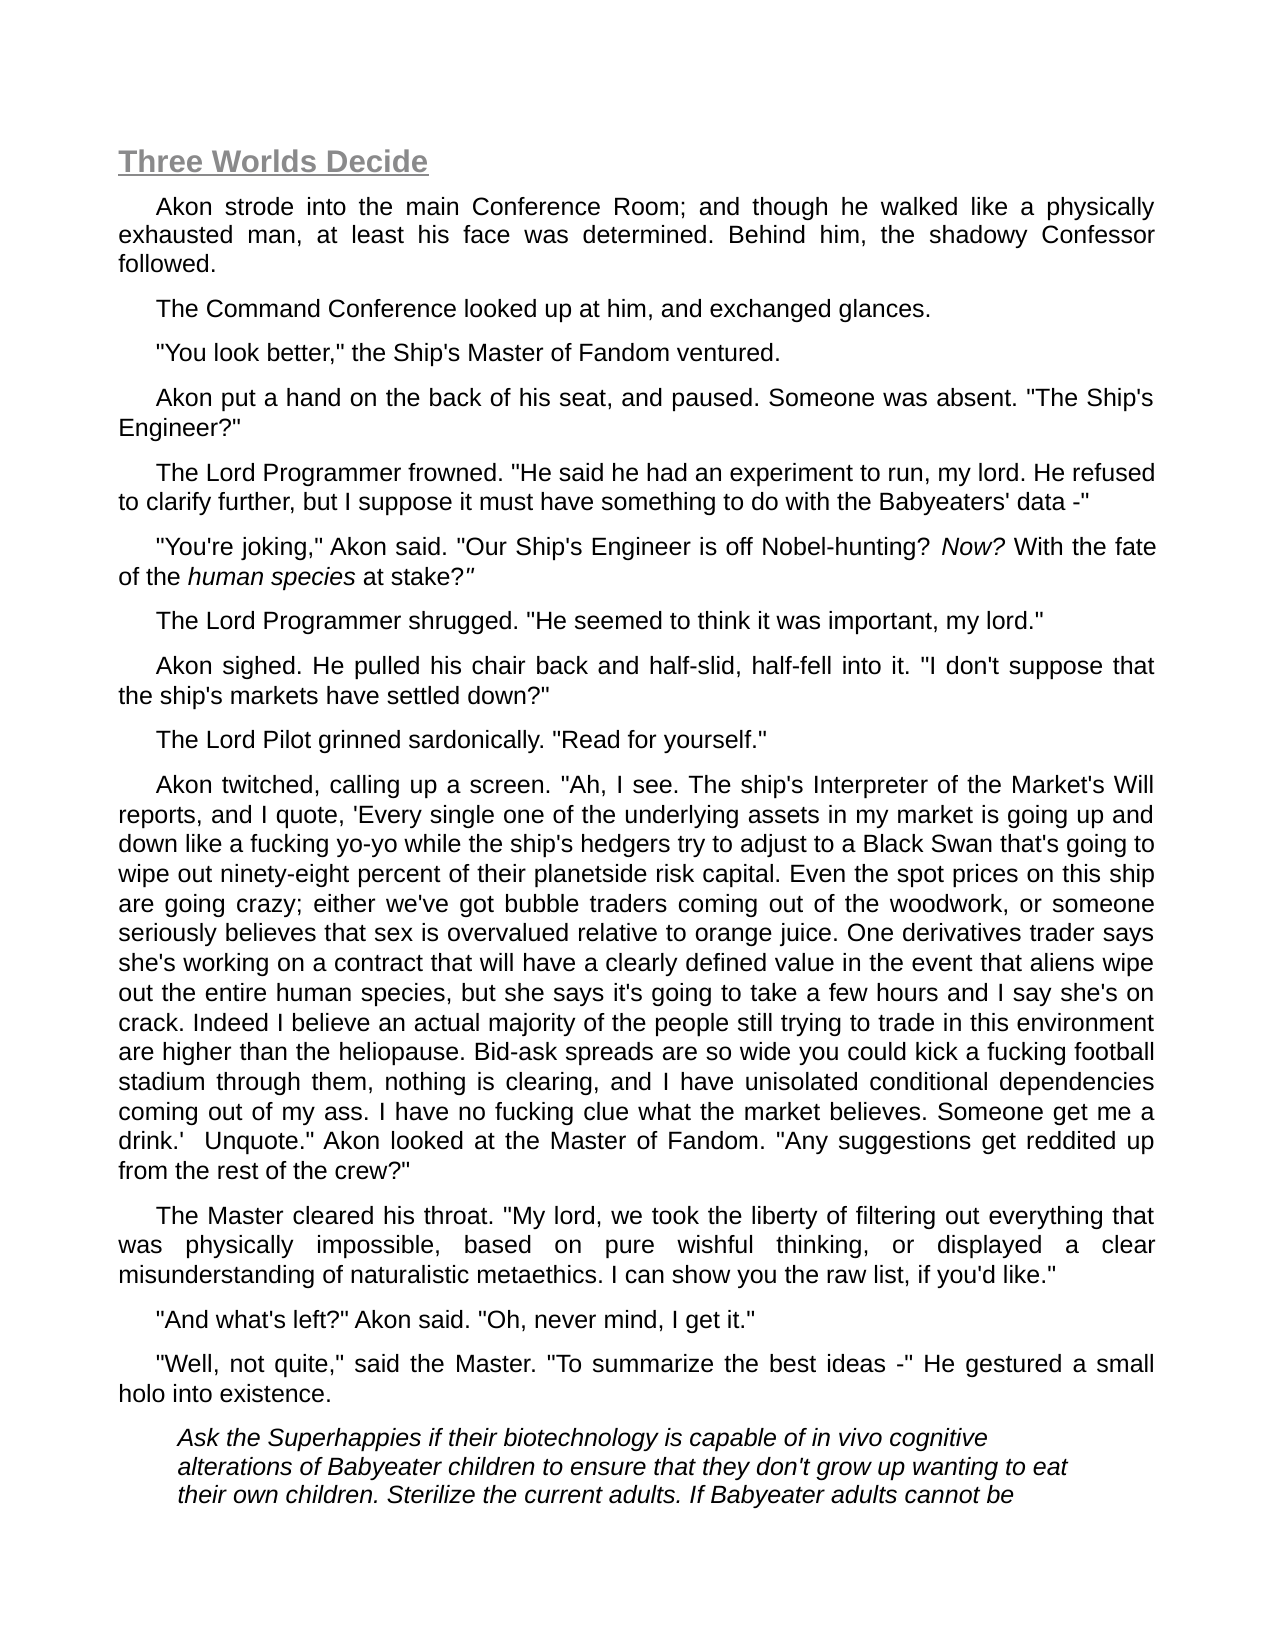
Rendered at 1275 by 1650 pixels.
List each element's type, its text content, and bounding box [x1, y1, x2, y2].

text "And what's left?" Akon said. "Oh, never mind, I get it." [118, 1304, 1157, 1333]
text "You look better," the Ship's Master of Fandom ventured. [118, 337, 1157, 367]
text The Command Conference looked up at him, and exchanged glances. [118, 293, 1157, 322]
text The Lord Programmer shrugged. "He seemed to think it was important, my lord." [118, 605, 1157, 635]
subtitle Three Worlds Decide [118, 143, 1157, 179]
text Akon strode into the main Conference Room; and though he walked like a physically exhausted man, at least his face was determined. Behind him, the shadowy Confessor followed. [118, 192, 1157, 278]
text Akon sighed. He pulled his chair back and half-slid, half-fell into it. "I don't suppose that the ship's markets have settled down?" [118, 650, 1157, 709]
text Akon put a hand on the back of his seat, and paused. Someone was absent. "The Ship's Engineer?" [118, 382, 1157, 442]
text The Lord Pilot grinned sardonically. "Read for yourself." [118, 724, 1157, 754]
text Akon twitched, calling up a screen. "Ah, I see. The ship's Interpreter of the Market's Will reports, and I quote, 'Every single one of the underlying assets in my market is going up and down like a fucking yo-yo while the ship's hedgers try to adjust to a Black Swan that's going to wipe out ninety-eight percent of their planetside risk capital. Even the spot prices on this ship are going crazy; either we've got bubble traders coming out of the woodwork, or someone seriously believes that sex is overvalued relative to orange juice. One derivatives trader says she's working on a contract that will have a clearly defined value in the event that aliens wipe out the entire human species, but she says it's going to take a few hours and I say she's on crack. Indeed I believe an actual majority of the people still trying to trade in this environment are higher than the heliopause. Bid-ask spreads are so wide you could kick a fucking football stadium through them, nothing is clearing, and I have unisolated conditional dependencies coming out of my ass. I have no fucking clue what the market believes. Someone get me a drink.' Unquote." Akon looked at the Master of Fandom. "Any suggestions get reddited up from the rest of the crew?" [118, 769, 1157, 1185]
text Ask the Superhappies if their biotechnology is capable of in vivo cognitive alterations of Babyeater children to ensure that they don't grow up wanting to eat their own children. Sterilize the current adults. If Babyeater adults cannot be [177, 1423, 1098, 1509]
text "You're joking," Akon said. "Our Ship's Engineer is off Nobel-hunting? Now? With the fate of the human species at stake?" [118, 531, 1157, 590]
text The Master cleared his throat. "My lord, we took the liberty of filtering out everything that was physically impossible, based on pure wishful thinking, or displayed a clear misunderstanding of naturalistic metaethics. I can show you the raw list, if you'd like." [118, 1200, 1157, 1289]
text "Well, not quite," said the Master. "To summarize the best ideas -" He gestured a small holo into existence. [118, 1348, 1157, 1408]
text The Lord Programmer frowned. "He said he had an experiment to run, my lord. He refused to clarify further, but I suppose it must have something to do with the Babyeaters' data -" [118, 457, 1157, 516]
